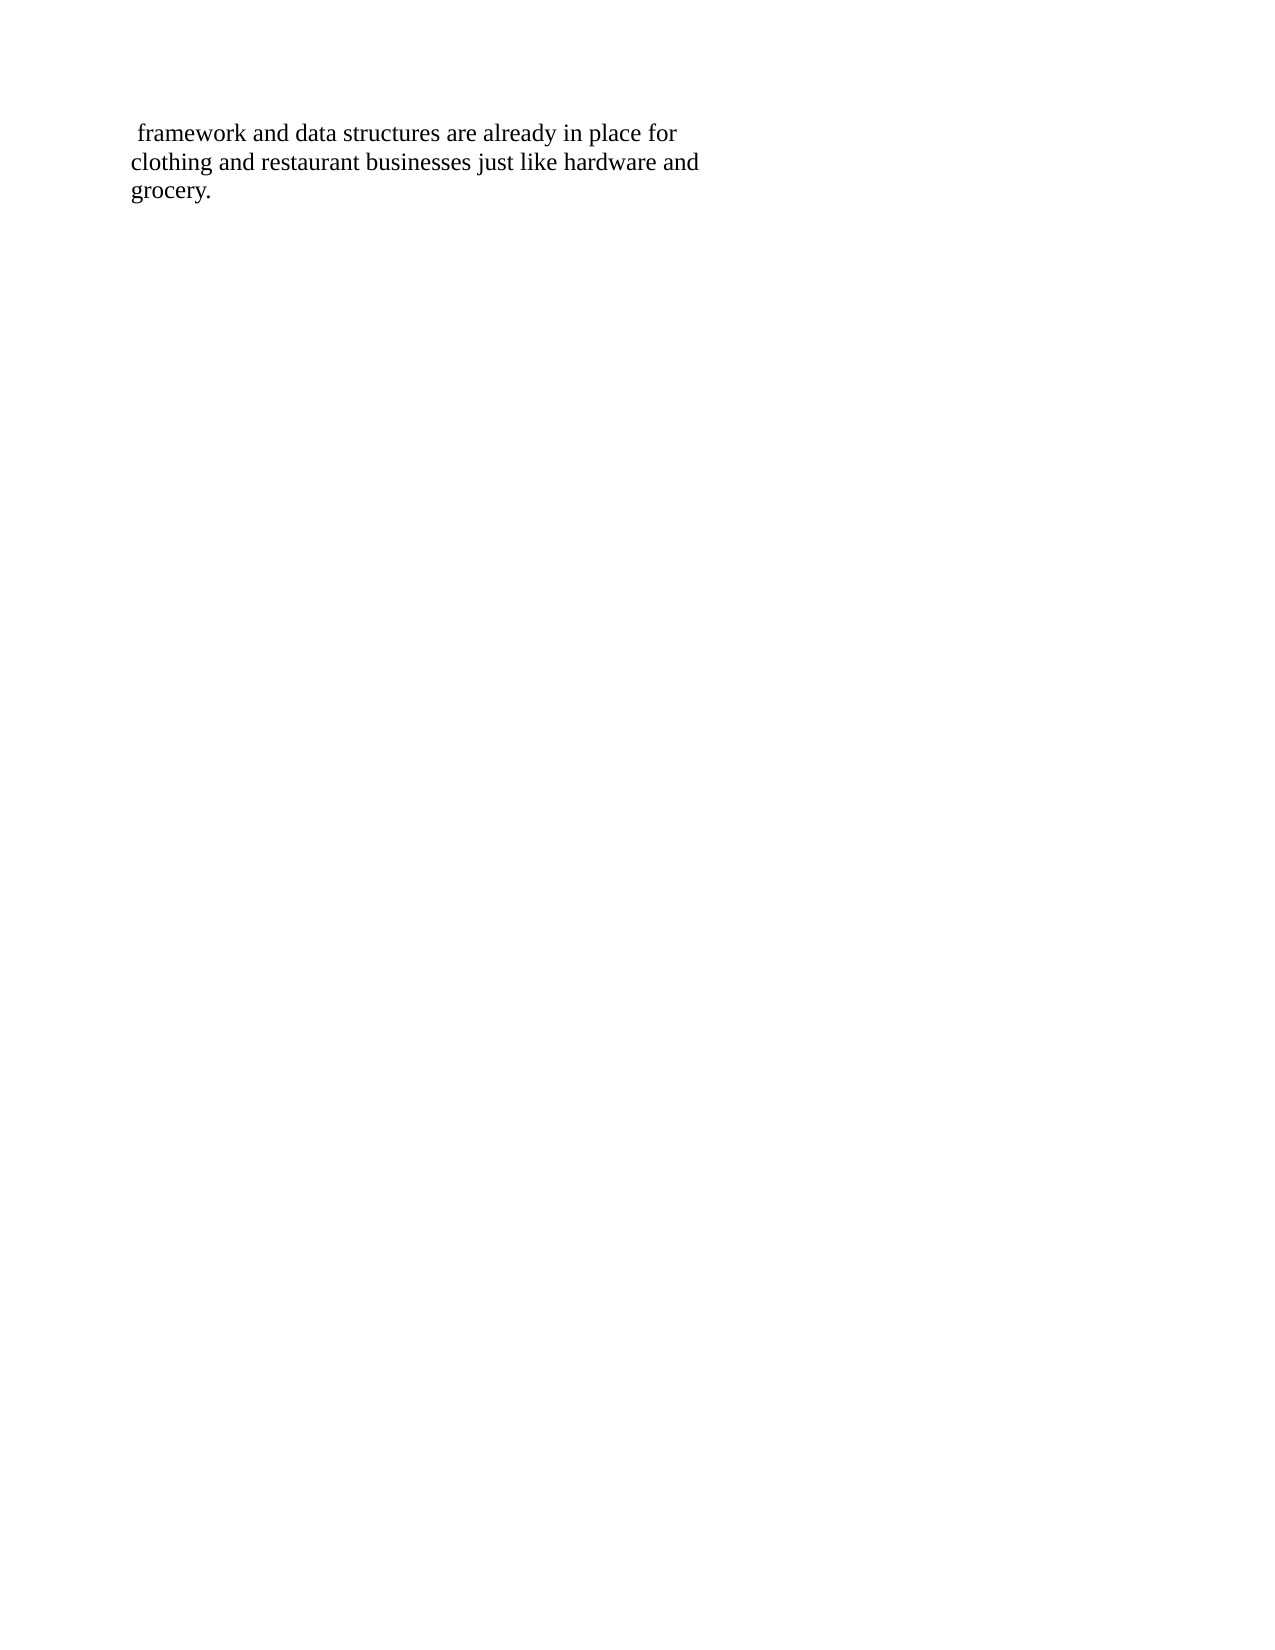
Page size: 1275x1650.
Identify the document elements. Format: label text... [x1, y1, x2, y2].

text clothing and restaurant businesses just like hardware and [118, 147, 1157, 176]
text grocery. [118, 176, 1157, 204]
text framework and data structures are already in place for [118, 118, 1157, 147]
